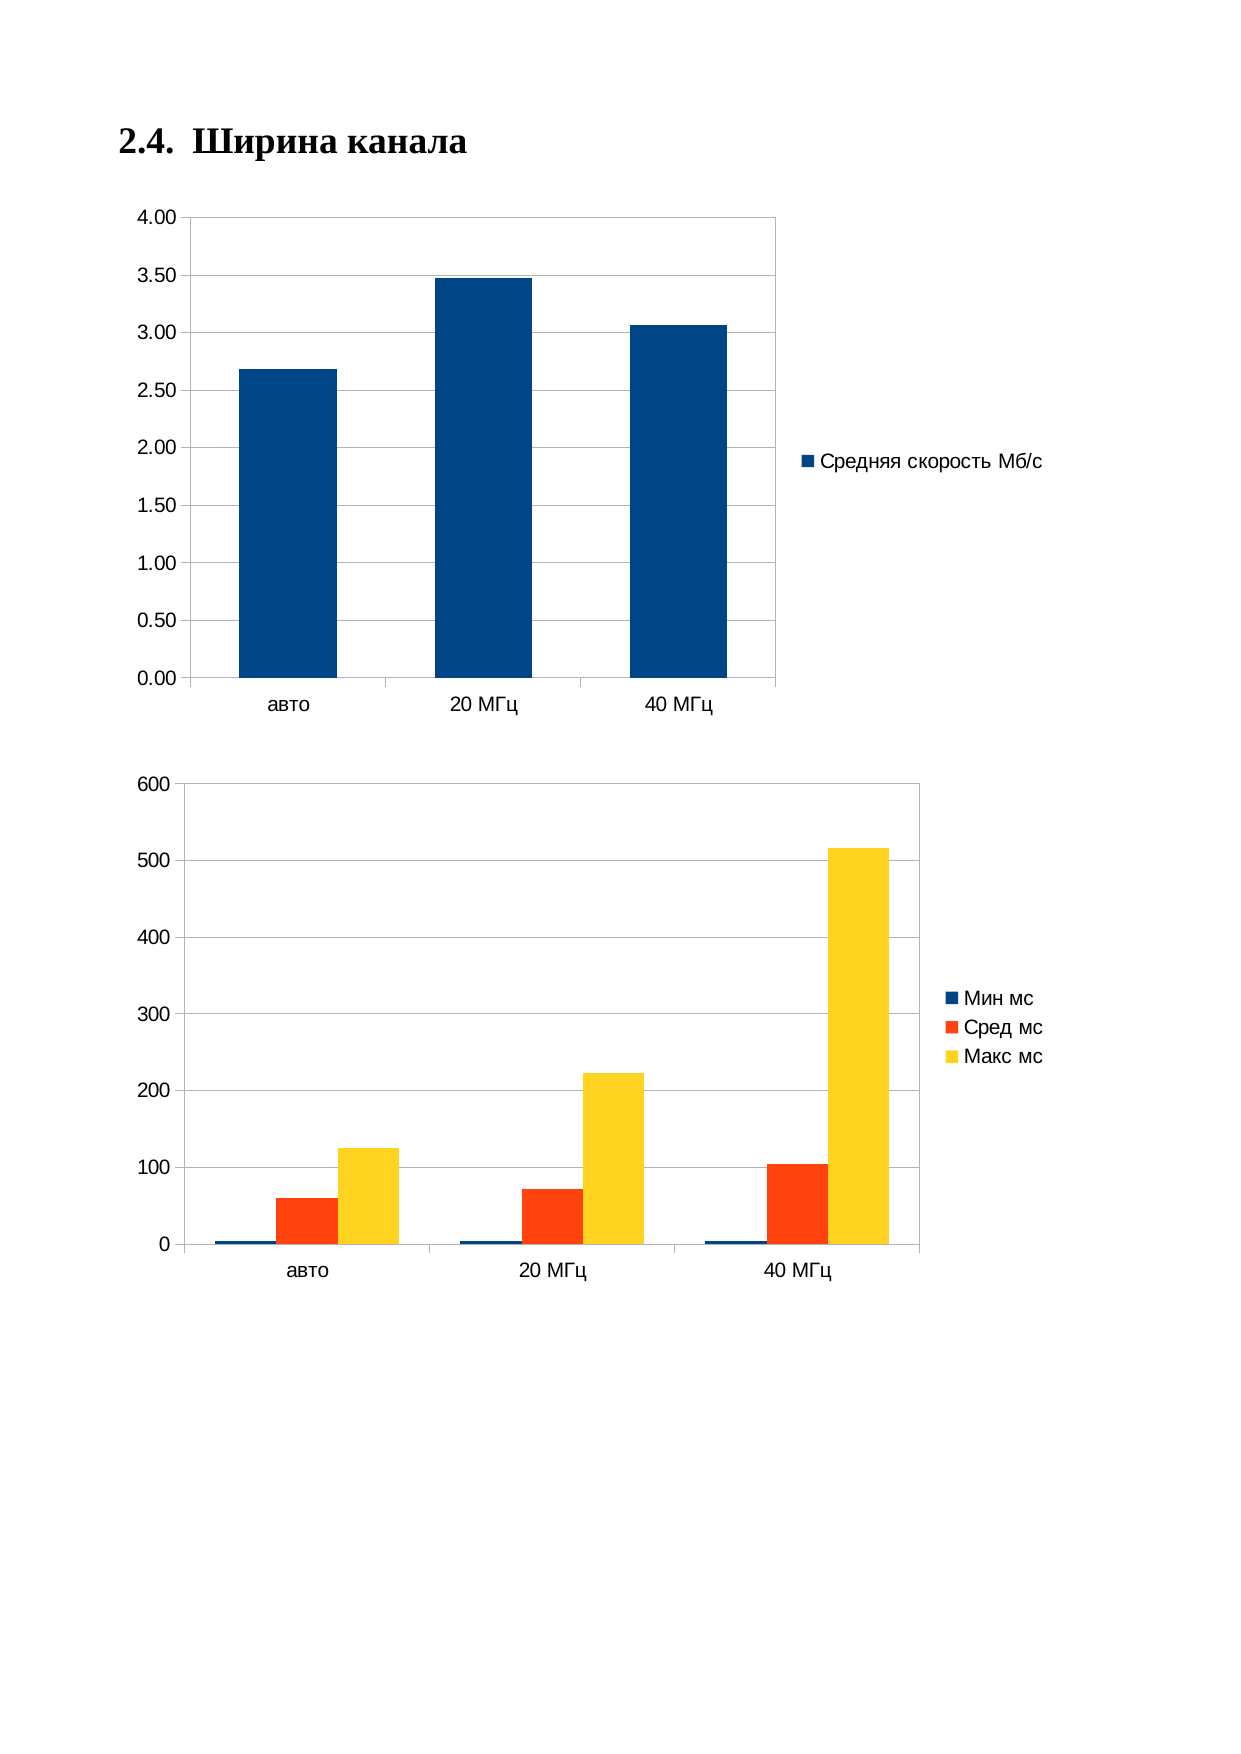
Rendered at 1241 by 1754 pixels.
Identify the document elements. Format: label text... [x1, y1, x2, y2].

subtitle Ширина канала [118, 118, 1122, 161]
